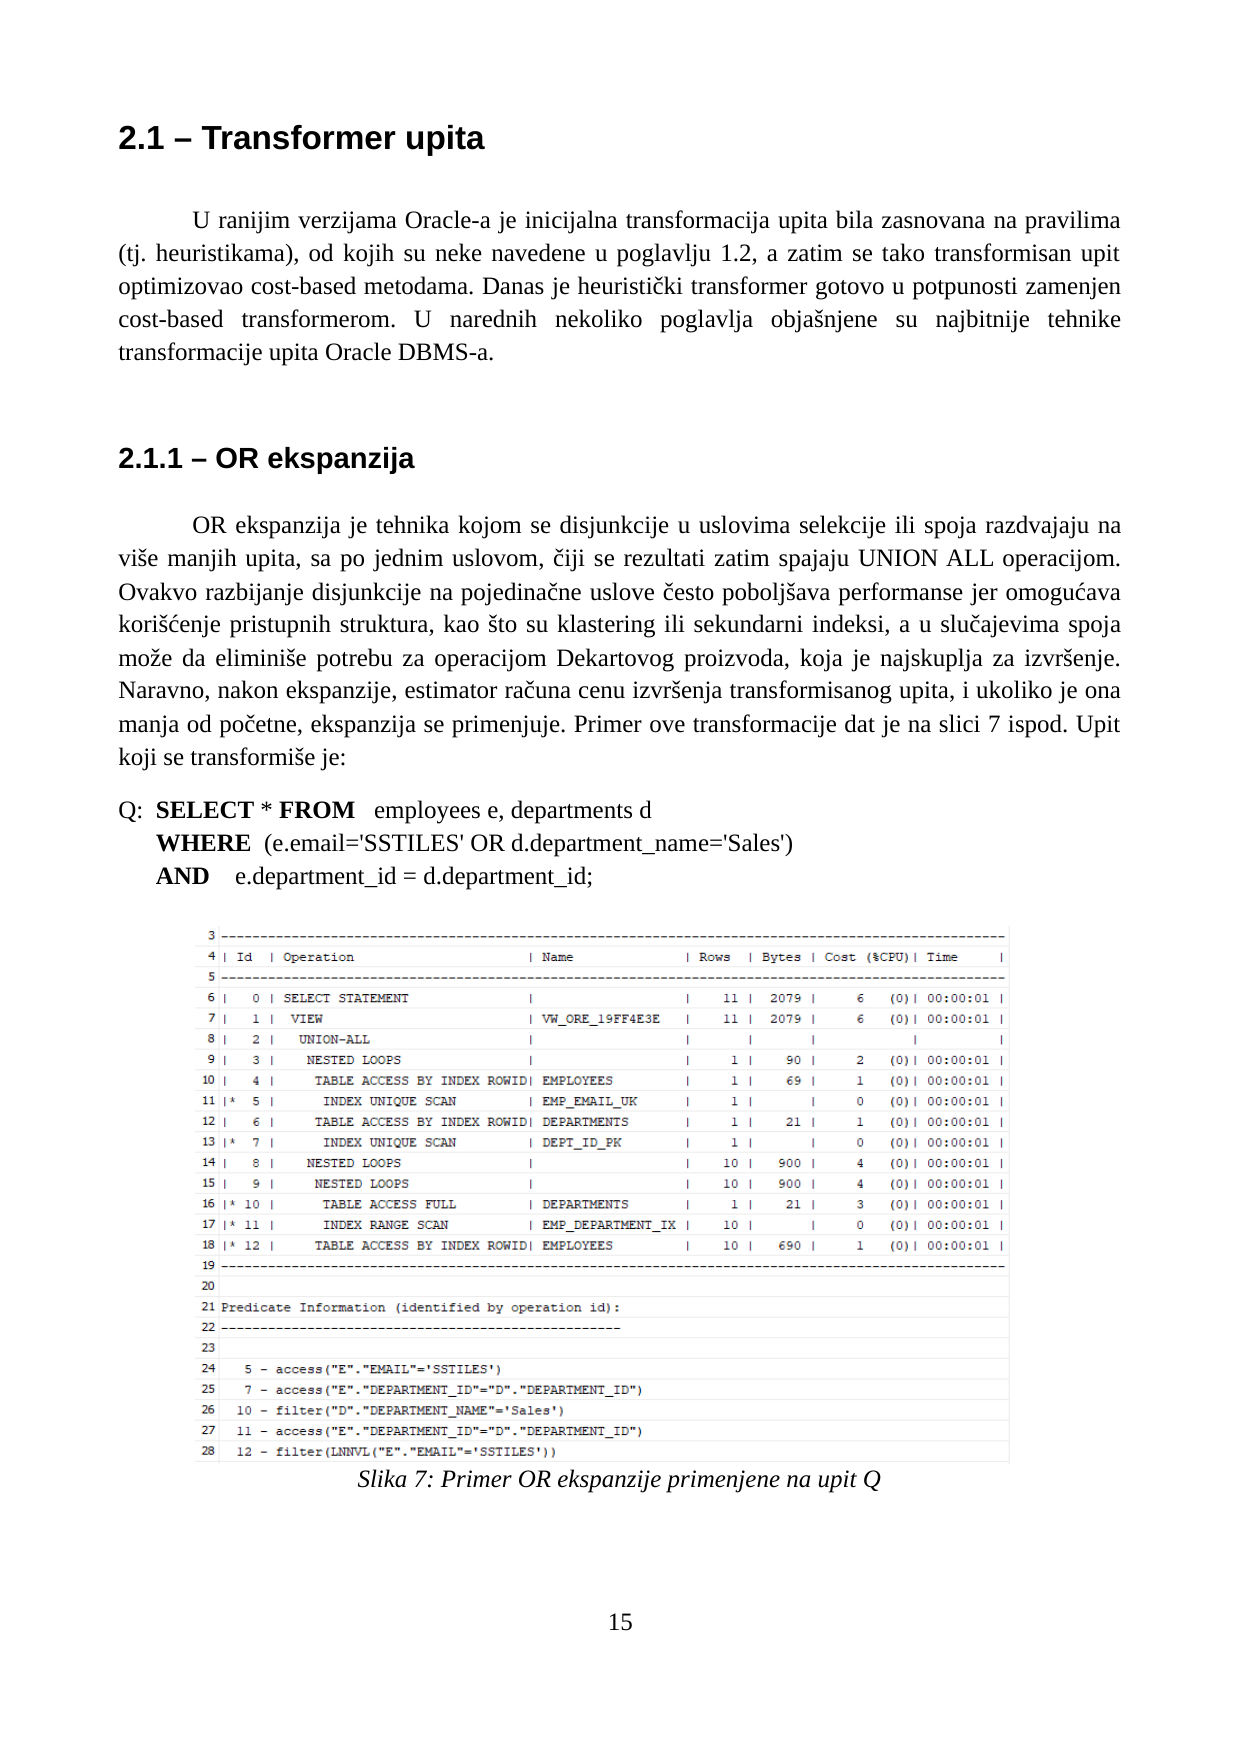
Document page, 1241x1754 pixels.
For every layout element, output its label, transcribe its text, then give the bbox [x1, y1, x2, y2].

text U ranijim verzijama Oracle-a je inicijalna transformacija upita bila zasnovana na pravilima (tj. heuristikama), od kojih su neke navedene u poglavlju 1.2, a zatim se tako transformisan upit optimizovao cost-based metodama. Danas je heuristički transformer gotovo u potpunosti zamenjen cost-based transformerom. U narednih nekoliko poglavlja objašnjene su najbitnije tehnike transformacije upita Oracle DBMS-a. [118, 205, 1122, 366]
picture [195, 926, 1020, 1464]
text OR ekspanzija je tehnika kojom se disjunkcije u uslovima selekcije ili spoja razdvajaju na više manjih upita, sa po jednim uslovom, čiji se rezultati zatim spajaju UNION ALL operacijom. Ovakvo razbijanje disjunkcije na pojedinačne uslove često poboljšava performanse jer omogućava korišćenje pristupnih struktura, kao što su klastering ili sekundarni indeksi, a u slučajevima spoja može da eliminiše potrebu za operacijom Dekartovog proizvoda, koja je najskuplja za izvršenje. Naravno, nakon ekspanzije, estimator računa cenu izvršenja transformisanog upita, i ukoliko je ona manja od početne, ekspanzija se primenjuje. Primer ove transformacije dat je na slici 7 ispod. Upit koji se transformiše je: [118, 511, 1122, 770]
text Q: SELECT * FROM employees e, departments d [118, 795, 1122, 824]
text AND e.department_id = d.department_id; [118, 861, 1122, 890]
text WHERE (e.email='SSTILES' OR d.department_name='Sales') [118, 828, 1122, 857]
text Slika 7: Primer OR ekspanzije primenjene na upit Q [195, 926, 1045, 1492]
subtitle 2.1.1 – OR ekspanzija [118, 441, 1122, 474]
subtitle 2.1 – Transformer upita [118, 118, 1122, 157]
